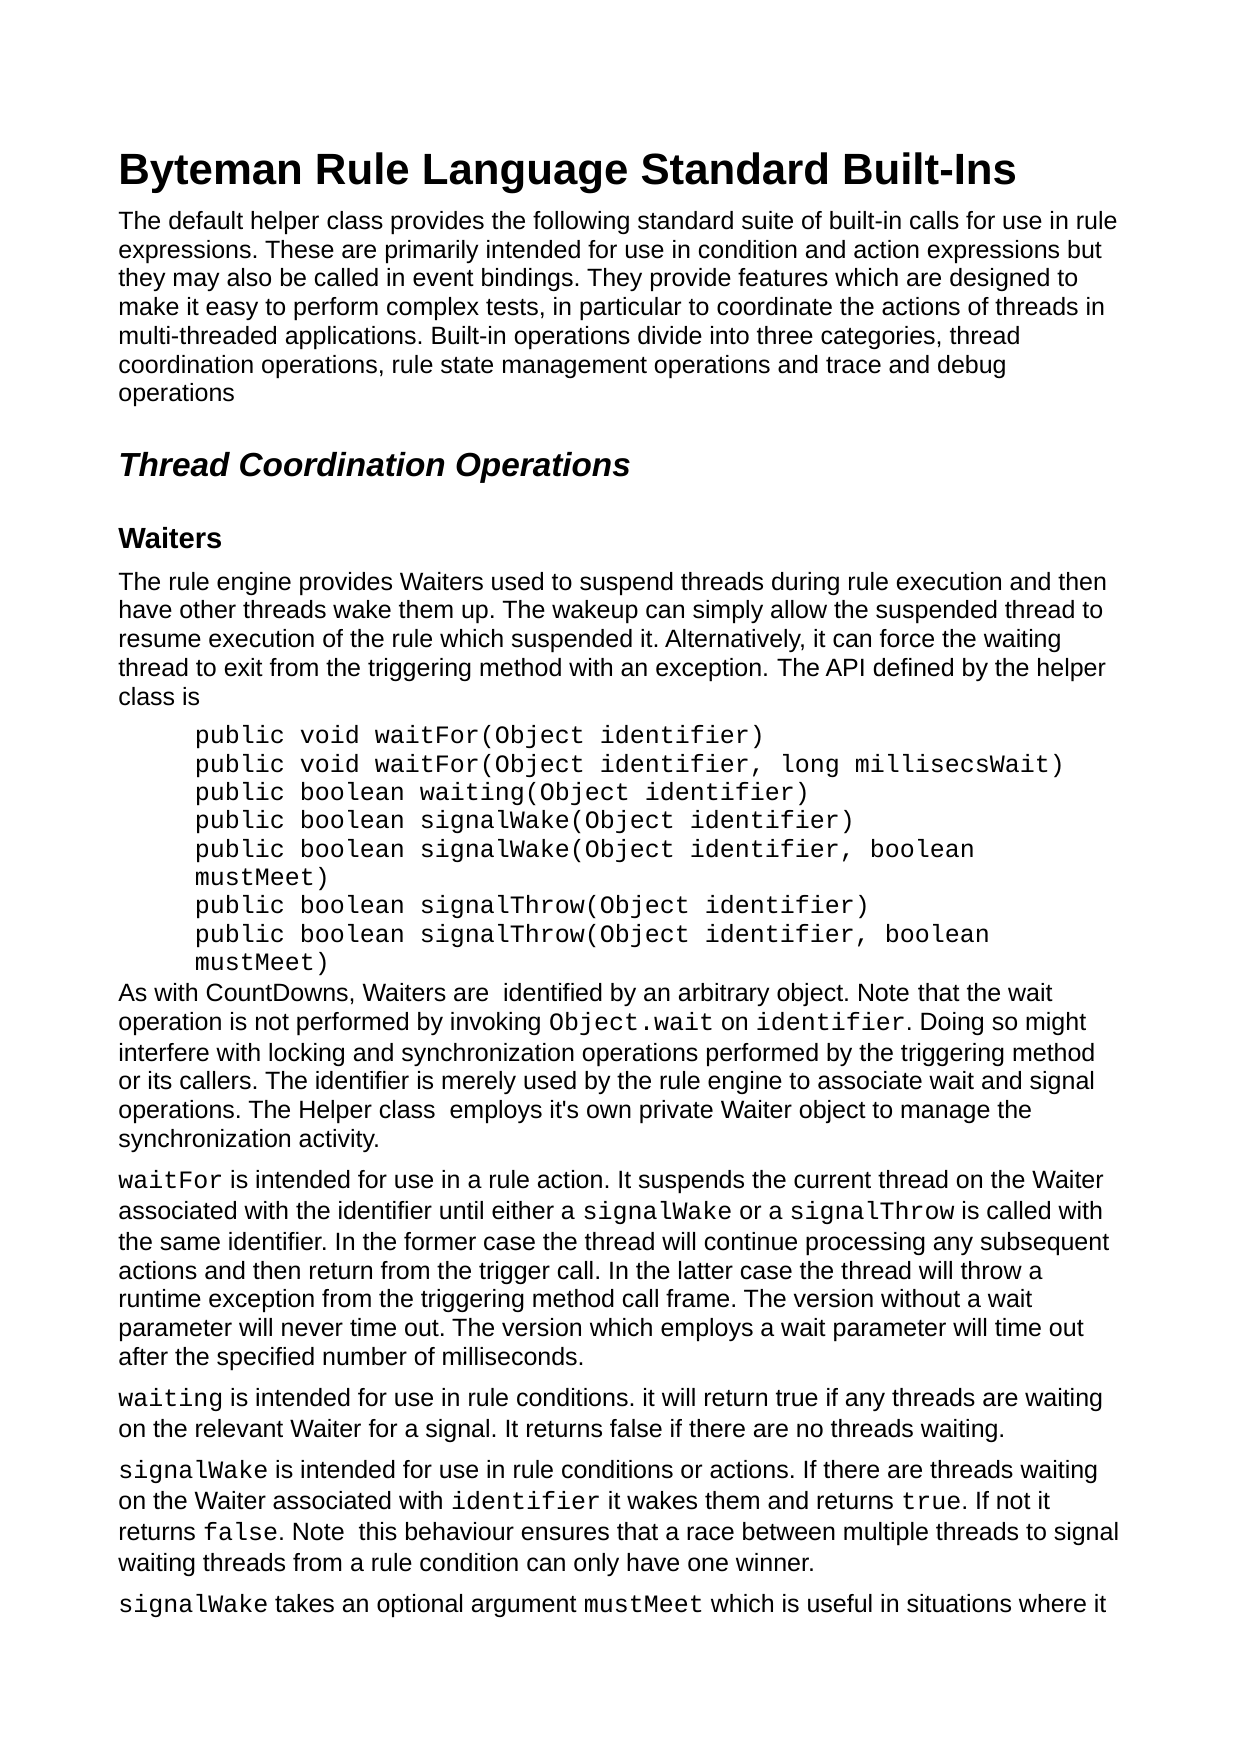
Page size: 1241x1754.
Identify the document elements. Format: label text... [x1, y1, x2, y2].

text waitFor is intended for use in a rule action. It suspends the current thread on the Waiter associated with the identifier until either a signalWake or a signalThrow is called with the same identifier. In the former case the thread will continue processing any subsequent actions and then return from the trigger call. In the latter case the thread will throw a runtime exception from the triggering method call frame. The version without a wait parameter will never time out. The version which employs a wait parameter will time out after the specified number of milliseconds. [118, 1165, 1122, 1371]
text signalWake is intended for use in rule conditions or actions. If there are threads waiting on the Waiter associated with identifier it wakes them and returns true. If not it returns false. Note this behaviour ensures that a race between multiple threads to signal waiting threads from a rule condition can only have one winner. [118, 1455, 1122, 1577]
text signalWake takes an optional argument mustMeet which is useful in situations where it [118, 1589, 1122, 1620]
text public void waitFor(Object identifier) public void waitFor(Object identifier, long millisecsWait) public boolean waiting(Object identifier) public boolean signalWake(Object identifier) public boolean signalWake(Object identifier, boolean mustMeet) public boolean signalThrow(Object identifier) public boolean signalThrow(Object identifier, boolean mustMeet) [194, 723, 1122, 978]
text As with CountDowns, Waiters are identified by an arbitrary object. Note that the wait operation is not performed by invoking Object.wait on identifier. Doing so might interfere with locking and synchronization operations performed by the triggering method or its callers. The identifier is merely used by the rule engine to associate wait and signal operations. The Helper class employs it's own private Waiter object to manage the synchronization activity. [118, 978, 1122, 1153]
text waiting is intended for use in rule conditions. it will return true if any threads are waiting on the relevant Waiter for a signal. It returns false if there are no threads waiting. [118, 1383, 1122, 1443]
text The rule engine provides Waiters used to suspend threads during rule execution and then have other threads wake them up. The wakeup can simply allow the suspended thread to resume execution of the rule which suspended it. Alternatively, it can force the waiting thread to exit from the triggering method with an exception. The API defined by the helper class is [118, 567, 1122, 710]
text The default helper class provides the following standard suite of built-in calls for use in rule expressions. These are primarily intended for use in condition and action expressions but they may also be called in event bindings. They provide features which are designed to make it easy to perform complex tests, in particular to coordinate the actions of threads in multi-threaded applications. Built-in operations divide into three categories, thread coordination operations, rule state management operations and trace and debug operations [118, 206, 1122, 407]
subtitle Byteman Rule Language Standard Built-Ins [118, 143, 1122, 193]
subtitle Waiters [118, 521, 1122, 554]
subtitle Thread Coordination Operations [118, 445, 1122, 483]
